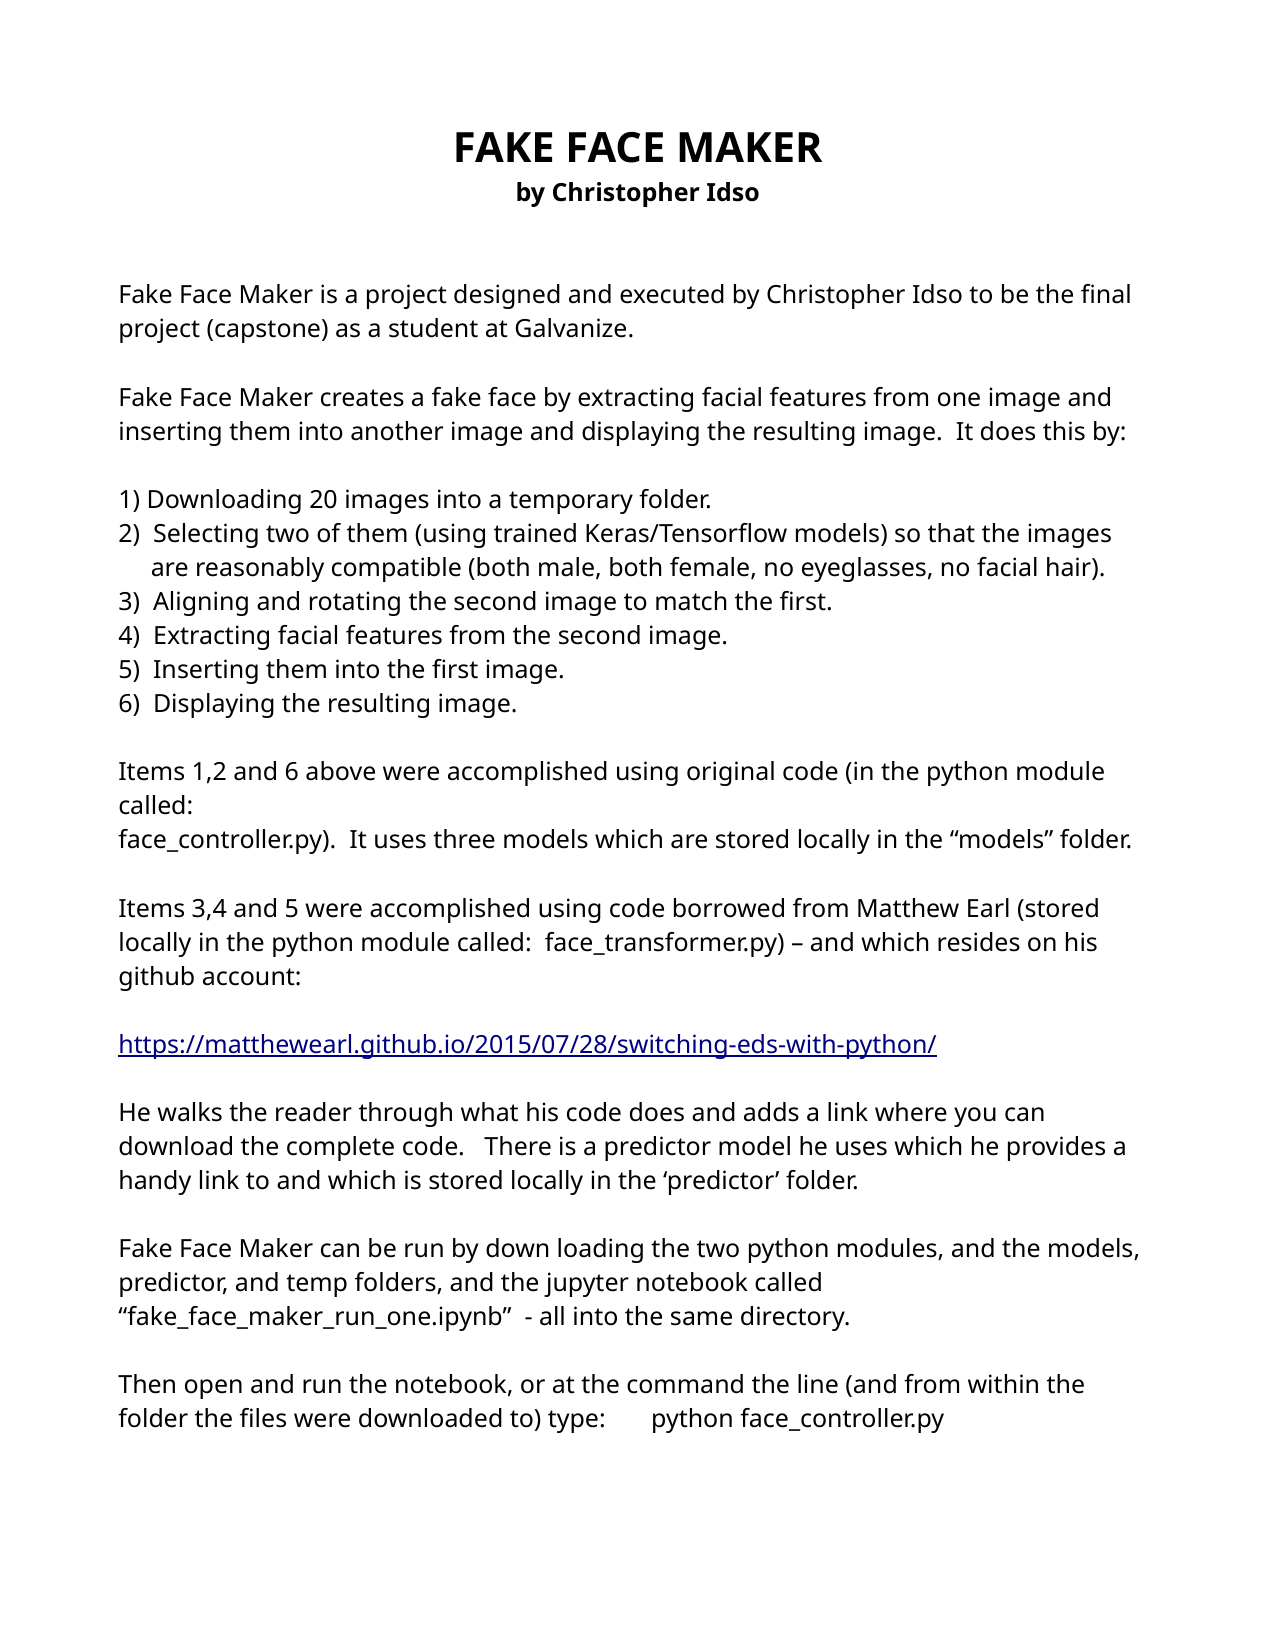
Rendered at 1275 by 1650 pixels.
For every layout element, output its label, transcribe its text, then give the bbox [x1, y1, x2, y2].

text Fake Face Maker is a project designed and executed by Christopher Idso to be the final project (capstone) as a student at Galvanize. [118, 277, 1157, 345]
text Items 3,4 and 5 were accomplished using code borrowed from Matthew Earl (stored locally in the python module called: face_transformer.py) – and which resides on his github account: [118, 890, 1157, 992]
text Fake Face Maker can be run by down loading the two python modules, and the models, predictor, and temp folders, and the jupyter notebook called “fake_face_maker_run_one.ipynb” - all into the same directory. [118, 1231, 1157, 1333]
text face_controller.py). It uses three models which are stored locally in the “models” folder. [118, 822, 1157, 856]
text Then open and run the notebook, or at the command the line (and from within the folder the files were downloaded to) type: python face_controller.py [118, 1367, 1157, 1435]
text 2) Selecting two of them (using trained Keras/Tensorflow models) so that the images [118, 516, 1157, 549]
text 4) Extracting facial features from the second image. [118, 618, 1157, 652]
text FAKE FACE MAKER [118, 118, 1157, 175]
text 3) Aligning and rotating the second image to match the first. [118, 584, 1157, 618]
text 1) Downloading 20 images into a temporary folder. [118, 481, 1157, 516]
text are reasonably compatible (both male, both female, no eyeglasses, no facial hair). [118, 549, 1157, 584]
text Items 1,2 and 6 above were accomplished using original code (in the python module called: [118, 754, 1157, 822]
text by Christopher Idso [118, 175, 1157, 209]
text https://matthewearl.github.io/2015/07/28/switching-eds-with-python/ [118, 1026, 1157, 1061]
text 6) Displaying the resulting image. [118, 686, 1157, 720]
text Fake Face Maker creates a fake face by extracting facial features from one image and inserting them into another image and displaying the resulting image. It does this by: [118, 379, 1157, 447]
text He walks the reader through what his code does and adds a link where you can download the complete code. There is a predictor model he uses which he provides a handy link to and which is stored locally in the ‘predictor’ folder. [118, 1094, 1157, 1197]
text 5) Inserting them into the first image. [118, 652, 1157, 686]
